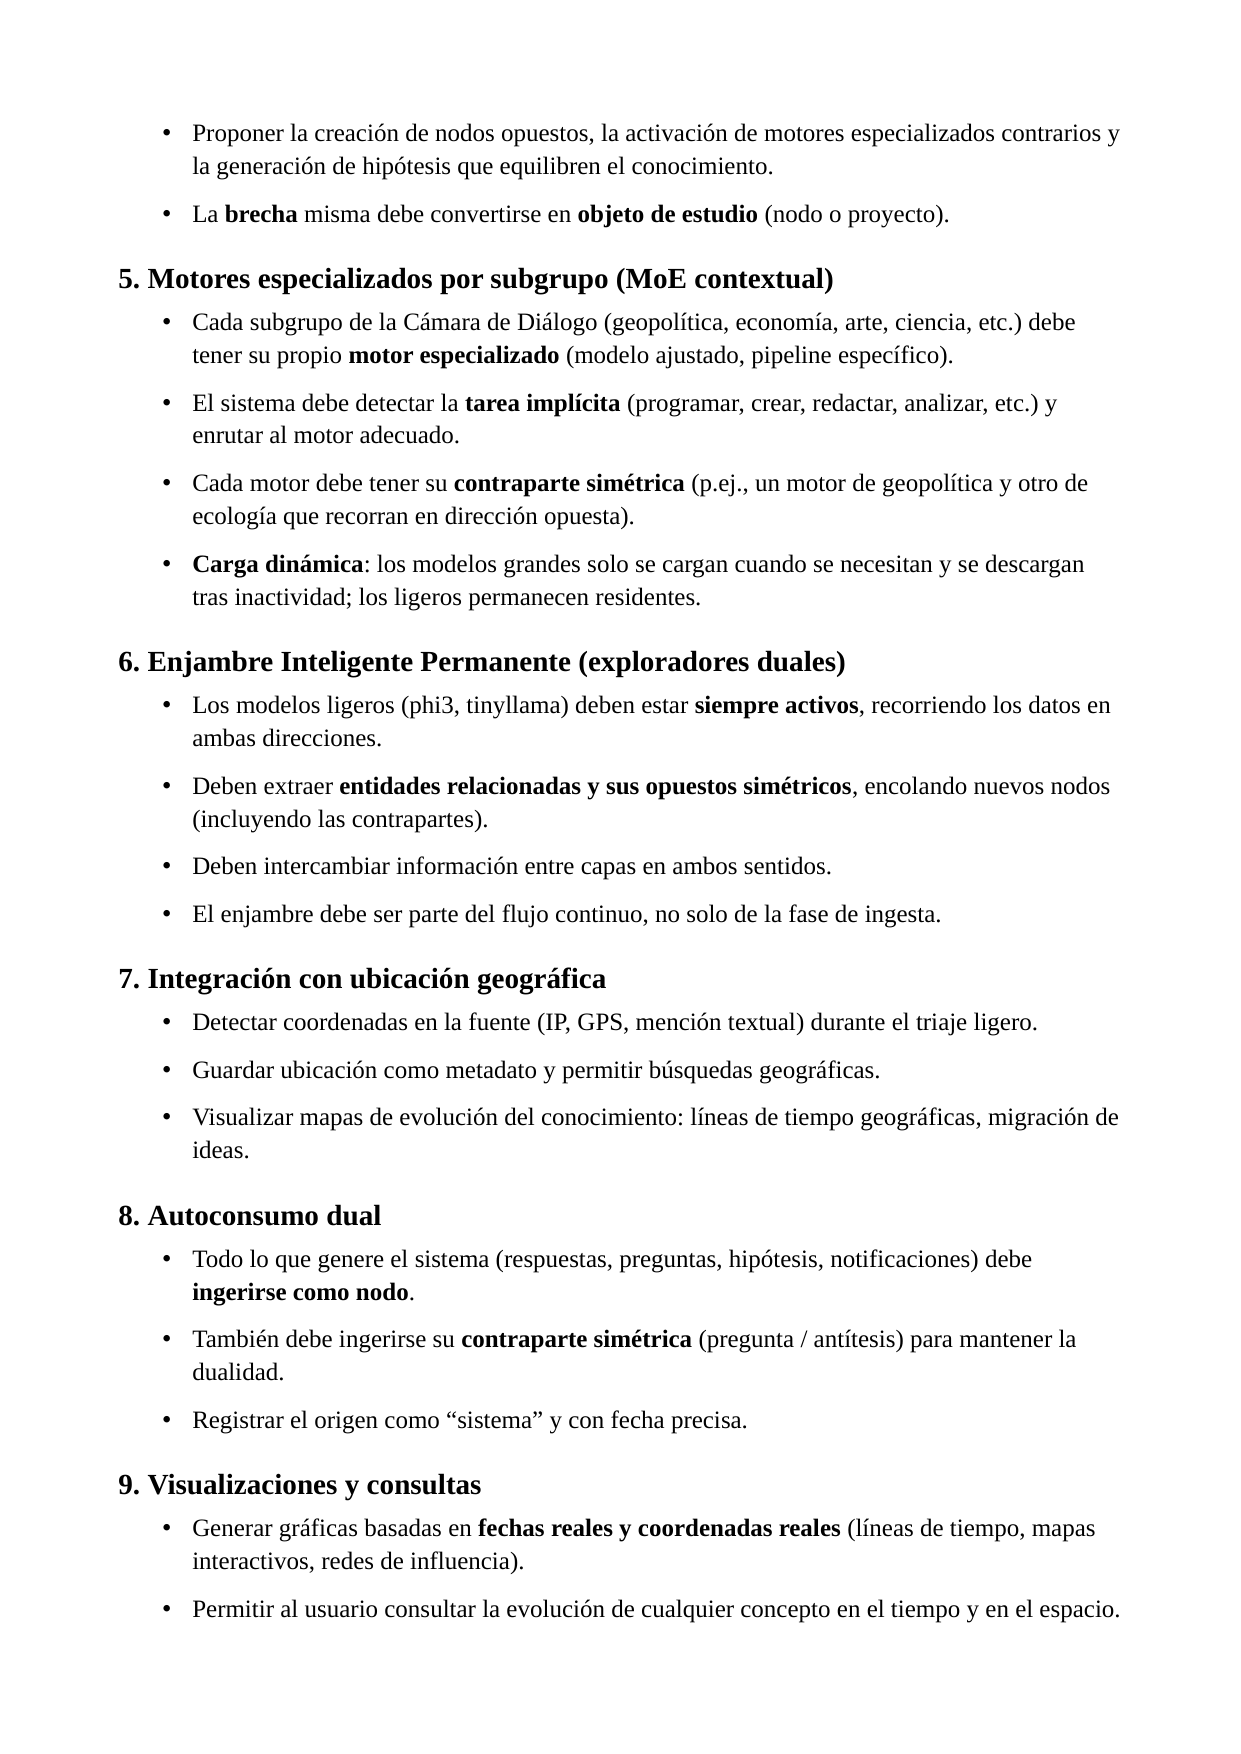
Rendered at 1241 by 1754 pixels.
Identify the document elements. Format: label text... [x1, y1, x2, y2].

list Todo lo que genere el sistema (respuestas, preguntas, hipótesis, notificaciones) debe ingerirse como nodo. [162, 1244, 1122, 1305]
list Deben extraer entidades relacionadas y sus opuestos simétricos, encolando nuevos nodos (incluyendo las contrapartes). [162, 771, 1122, 832]
list Cada motor debe tener su contraparte simétrica (p.ej., un motor de geopolítica y otro de ecología que recorran en dirección opuesta). [162, 468, 1122, 530]
list Cada subgrupo de la Cámara de Diálogo (geopolítica, economía, arte, ciencia, etc.) debe tener su propio motor especializado (modelo ajustado, pipeline específico). [162, 307, 1122, 369]
subtitle 7. Integración con ubicación geográfica [118, 961, 1122, 995]
subtitle 6. Enjambre Inteligente Permanente (exploradores duales) [118, 644, 1122, 678]
list Generar gráficas basadas en fechas reales y coordenadas reales (líneas de tiempo, mapas interactivos, redes de influencia). [162, 1513, 1122, 1575]
list El sistema debe detectar la tarea implícita (programar, crear, redactar, analizar, etc.) y enrutar al motor adecuado. [162, 388, 1122, 449]
list Proponer la creación de nodos opuestos, la activación de motores especializados contrarios y la generación de hipótesis que equilibren el conocimiento. [162, 118, 1122, 180]
list Los modelos ligeros (phi3, tinyllama) deben estar siempre activos, recorriendo los datos en ambas direcciones. [162, 690, 1122, 752]
list Permitir al usuario consultar la evolución de cualquier concepto en el tiempo y en el espacio. [162, 1594, 1122, 1622]
list Visualizar mapas de evolución del conocimiento: líneas de tiempo geográficas, migración de ideas. [162, 1102, 1122, 1164]
list Guardar ubicación como metadato y permitir búsquedas geográficas. [162, 1055, 1122, 1083]
list Registrar el origen como “sistema” y con fecha precisa. [162, 1405, 1122, 1434]
list Carga dinámica: los modelos grandes solo se cargan cuando se necesitan y se descargan tras inactividad; los ligeros permanecen residentes. [162, 549, 1122, 611]
list También debe ingerirse su contraparte simétrica (pregunta / antítesis) para mantener la dualidad. [162, 1324, 1122, 1386]
subtitle 5. Motores especializados por subgrupo (MoE contextual) [118, 261, 1122, 294]
subtitle 9. Visualizaciones y consultas [118, 1467, 1122, 1501]
list La brecha misma debe convertirse en objeto de estudio (nodo o proyecto). [162, 199, 1122, 227]
subtitle 8. Autoconsumo dual [118, 1198, 1122, 1231]
list Deben intercambiar información entre capas en ambos sentidos. [162, 851, 1122, 880]
list El enjambre debe ser parte del flujo continuo, no solo de la fase de ingesta. [162, 899, 1122, 928]
list Detectar coordenadas en la fuente (IP, GPS, mención textual) durante el triaje ligero. [162, 1007, 1122, 1036]
